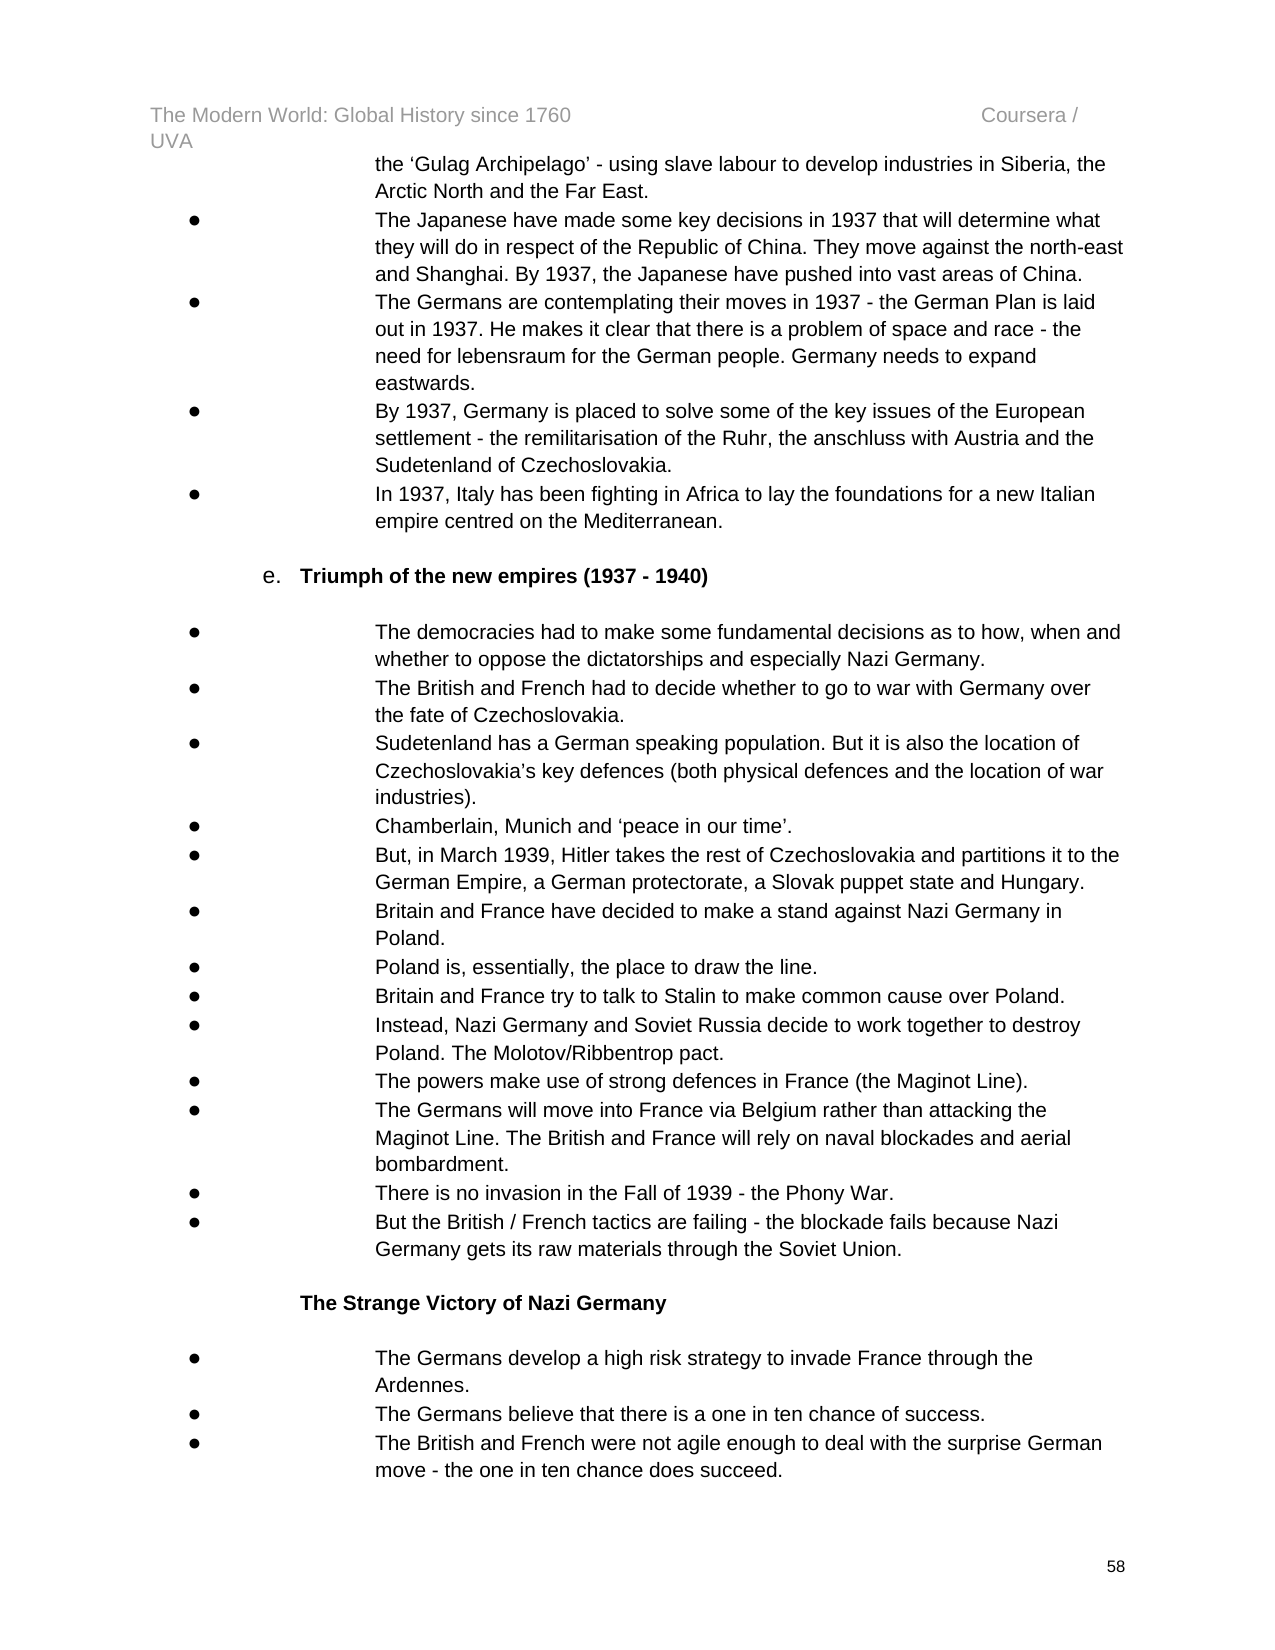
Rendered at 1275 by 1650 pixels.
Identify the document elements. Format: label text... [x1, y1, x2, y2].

list The democracies had to make some fundamental decisions as to how, when and whether to oppose the dictatorships and especially Nazi Germany. [187, 619, 1125, 671]
list The Germans develop a high risk strategy to invade France through the Ardennes. [187, 1345, 1125, 1397]
list Triumph of the new empires (1937 - 1940) [262, 563, 1125, 588]
list But the British / French tactics are failing - the blockade fails because Nazi Germany gets its raw materials through the Soviet Union. [187, 1209, 1125, 1261]
list But, in March 1939, Hitler takes the rest of Czechoslovakia and partitions it to the German Empire, a German protectorate, a Slovak puppet state and Hungary. [187, 842, 1125, 894]
list Britain and France try to talk to Stalin to make common cause over Poland. [187, 983, 1125, 1008]
list The British and French had to decide whether to go to war with Germany over the fate of Czechoslovakia. [187, 674, 1125, 727]
list The Germans are contemplating their moves in 1937 - the German Plan is laid out in 1937. He makes it clear that there is a problem of space and race - the need for lebensraum for the German people. Germany needs to expand eastwards. [187, 289, 1125, 394]
list The Germans will move into France via Belgium rather than attacking the Maginot Line. The British and France will rely on naval blockades and aerial bombardment. [187, 1097, 1125, 1176]
text The Strange Victory of Nazi Germany [150, 1291, 1125, 1314]
list By 1937, Germany is placed to solve some of the key issues of the European settlement - the remilitarisation of the Ruhr, the anschluss with Austria and the Sudetenland of Czechoslovakia. [187, 398, 1125, 477]
list Chamberlain, Munich and ‘peace in our time’. [187, 812, 1125, 838]
list The British and French were not agile enough to deal with the surprise German move - the one in ten chance does succeed. [187, 1430, 1125, 1482]
list Britain and France have decided to make a stand against Nazi Germany in Poland. [187, 898, 1125, 950]
list The powers make use of strong defences in France (the Maginot Line). [187, 1068, 1125, 1093]
list The Germans believe that there is a one in ten chance of success. [187, 1400, 1125, 1426]
list Sudetenland has a German speaking population. But it is also the location of Czechoslovakia’s key defences (both physical defences and the location of war industries). [187, 730, 1125, 809]
list the ‘Gulag Archipelago’ - using slave labour to develop industries in Siberia, the Arctic North and the Far East. [187, 153, 1125, 203]
list In 1937, Italy has been fighting in Africa to lay the foundations for a new Italian empire centred on the Mediterranean. [187, 480, 1125, 532]
list Instead, Nazi Germany and Soviet Russia decide to work together to destroy Poland. The Molotov/Ribbentrop pact. [187, 1012, 1125, 1064]
list There is no invasion in the Fall of 1939 - the Phony War. [187, 1179, 1125, 1205]
list The Japanese have made some key decisions in 1937 that will determine what they will do in respect of the Republic of China. They move against the north-east and Shanghai. By 1937, the Japanese have pushed into vast areas of China. [187, 206, 1125, 285]
list Poland is, essentially, the place to draw the line. [187, 953, 1125, 979]
